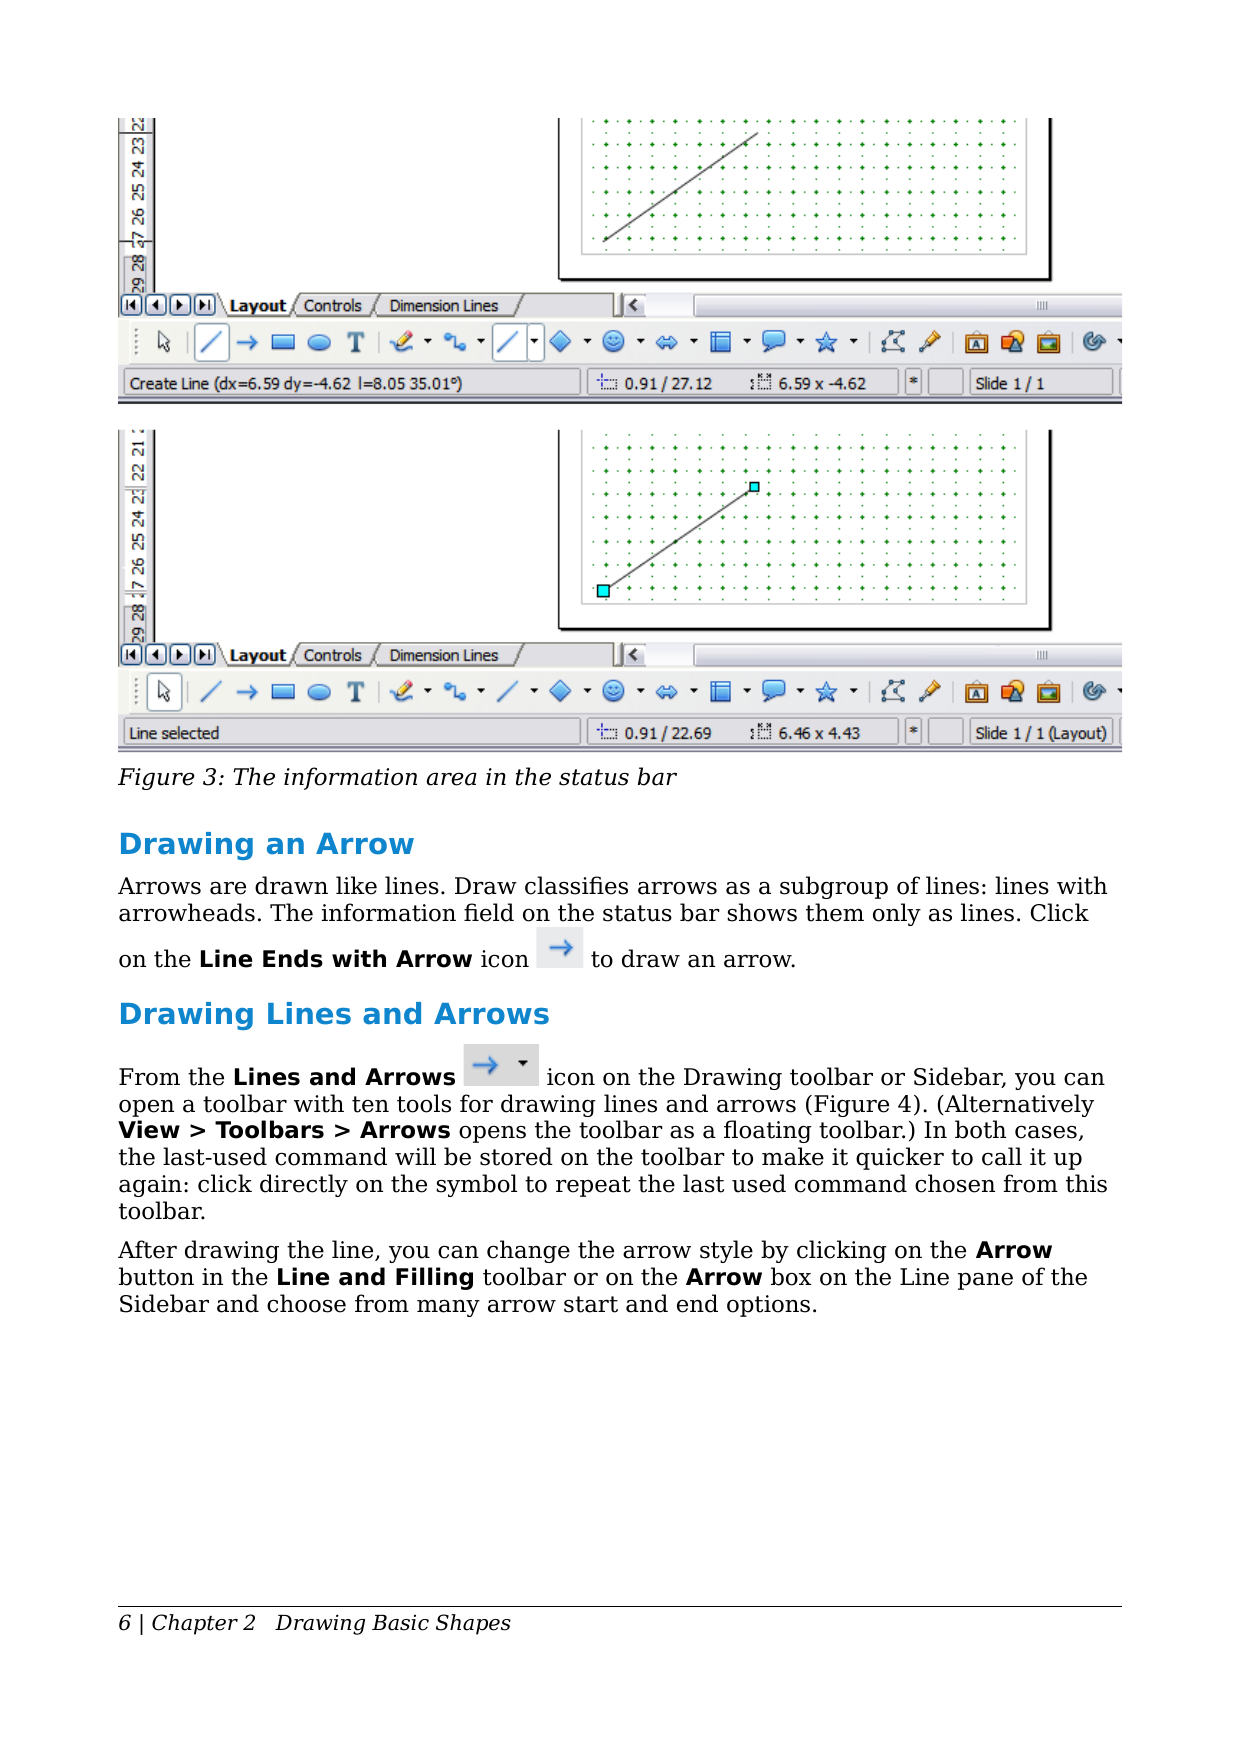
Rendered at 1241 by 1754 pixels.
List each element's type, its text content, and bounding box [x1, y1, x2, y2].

picture [463, 1044, 539, 1086]
text After drawing the line, you can change the arrow style by clicking on the Arrow button in the Line and Filling toolbar or on the Arrow box on the Line pane of the Sidebar and choose from many arrow start and end options. [118, 1237, 1122, 1318]
text Arrows are drawn like lines. Draw classifies arrows as a subgroup of lines: lines with arrowheads. The information field on the status bar shows them only as lines. Click on the Line Ends with Arrow icon to draw an arrow. [118, 873, 1122, 973]
subtitle Drawing Lines and Arrows [118, 997, 1122, 1032]
picture [118, 118, 1123, 758]
subtitle Drawing an Arrow [118, 827, 1122, 861]
picture [536, 927, 584, 968]
text Figure 3: The information area in the status bar [118, 764, 1122, 791]
text From the Lines and Arrows icon on the Drawing toolbar or Sidebar, you can open a toolbar with ten tools for drawing lines and arrows (Figure 4). (Alternatively View > Toolbars > Arrows opens the toolbar as a floating toolbar.) In both cases, the last-used command will be stored on the toolbar to make it quicker to call it up again: click directly on the symbol to repeat the last used command chosen from this toolbar. [118, 1044, 1122, 1225]
